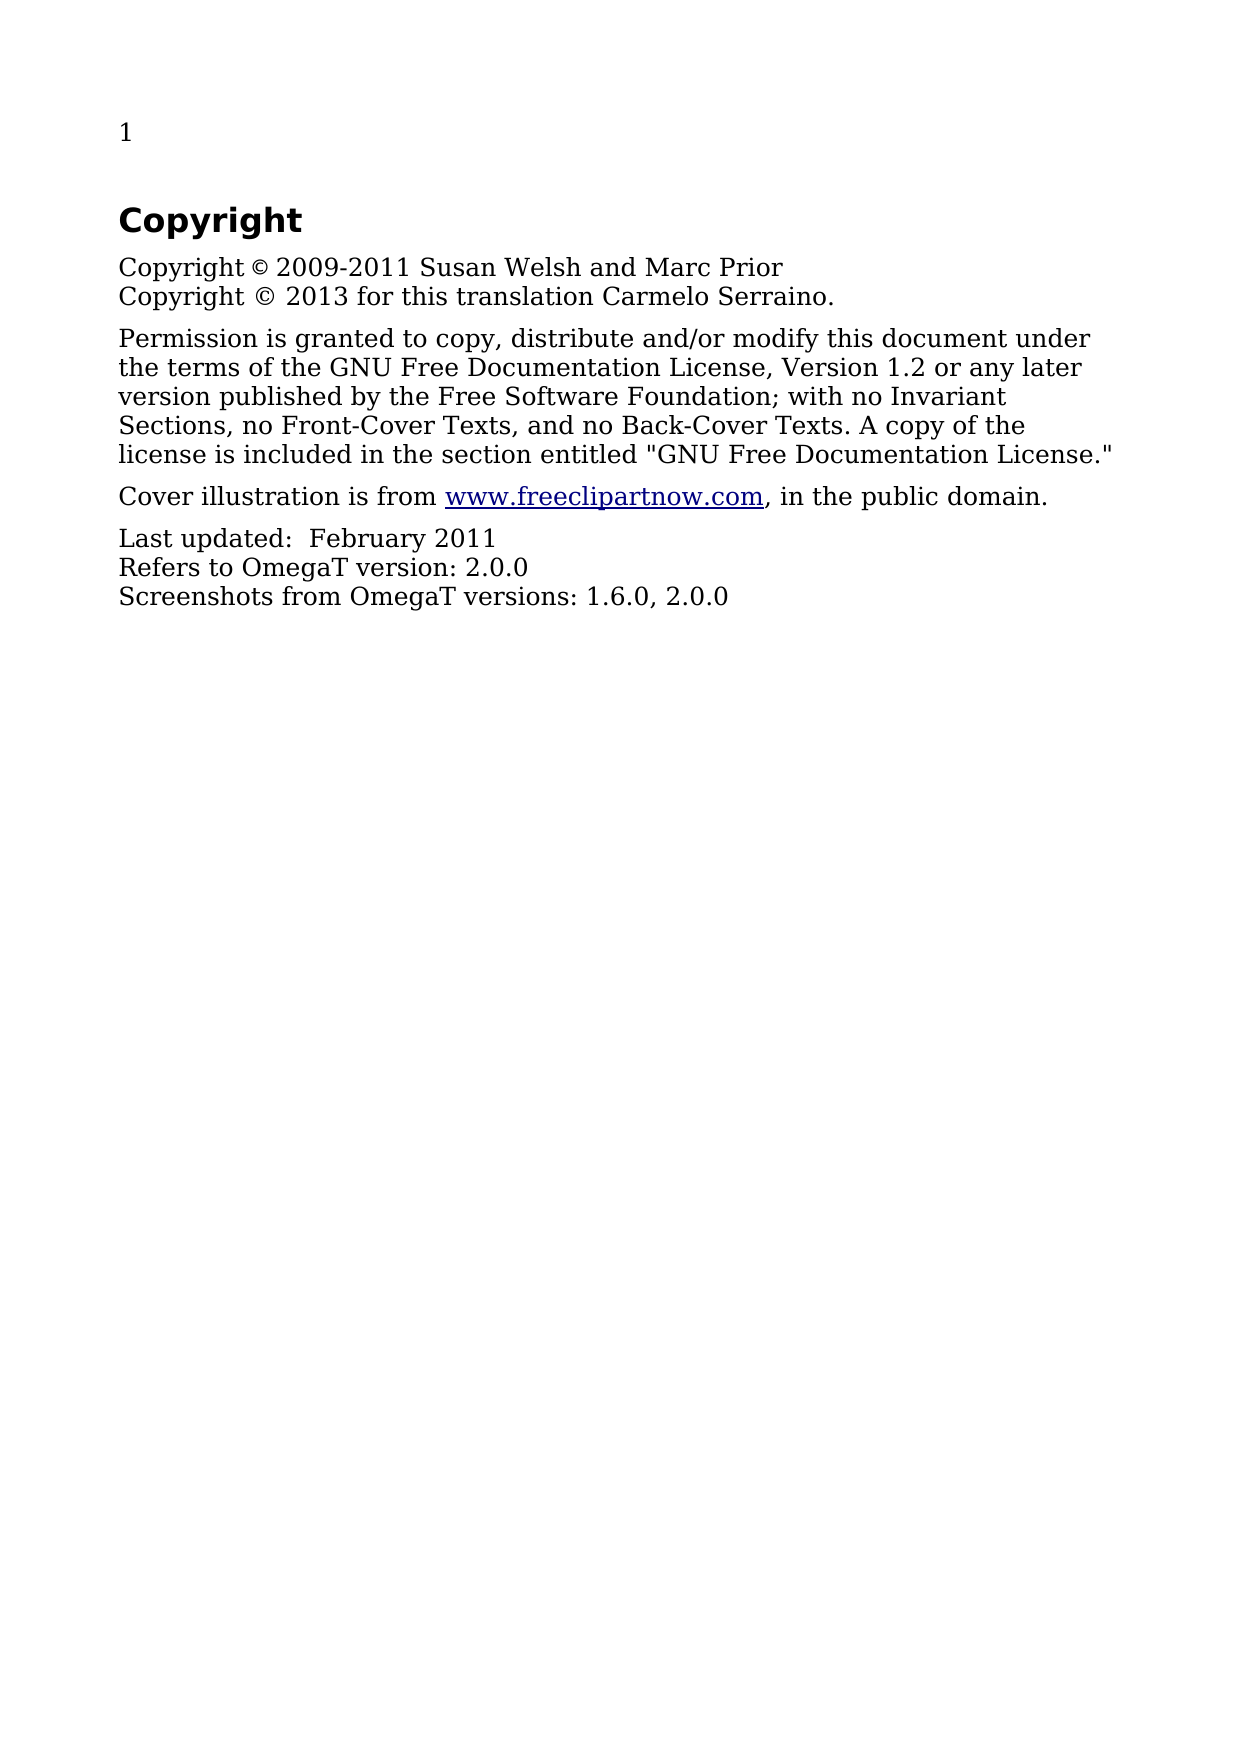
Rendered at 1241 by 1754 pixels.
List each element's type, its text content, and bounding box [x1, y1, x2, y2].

text Copyright © 2009-2011 Susan Welsh and Marc Prior Copyright © 2013 for this translation Carmelo Serraino. [118, 253, 1122, 311]
text Permission is granted to copy, distribute and/or modify this document under the terms of the GNU Free Documentation License, Version 1.2 or any later version published by the Free Software Foundation; with no Invariant Sections, no Front-Cover Texts, and no Back-Cover Texts. A copy of the license is included in the section entitled "GNU Free Documentation License." [118, 324, 1122, 470]
subtitle Copyright [118, 202, 1122, 241]
text Cover illustration is from www.freeclipartnow.com, in the public domain. [118, 482, 1122, 511]
text Last updated: February 2011 Refers to OmegaT version: 2.0.0 Screenshots from OmegaT versions: 1.6.0, 2.0.0 [118, 524, 1122, 611]
